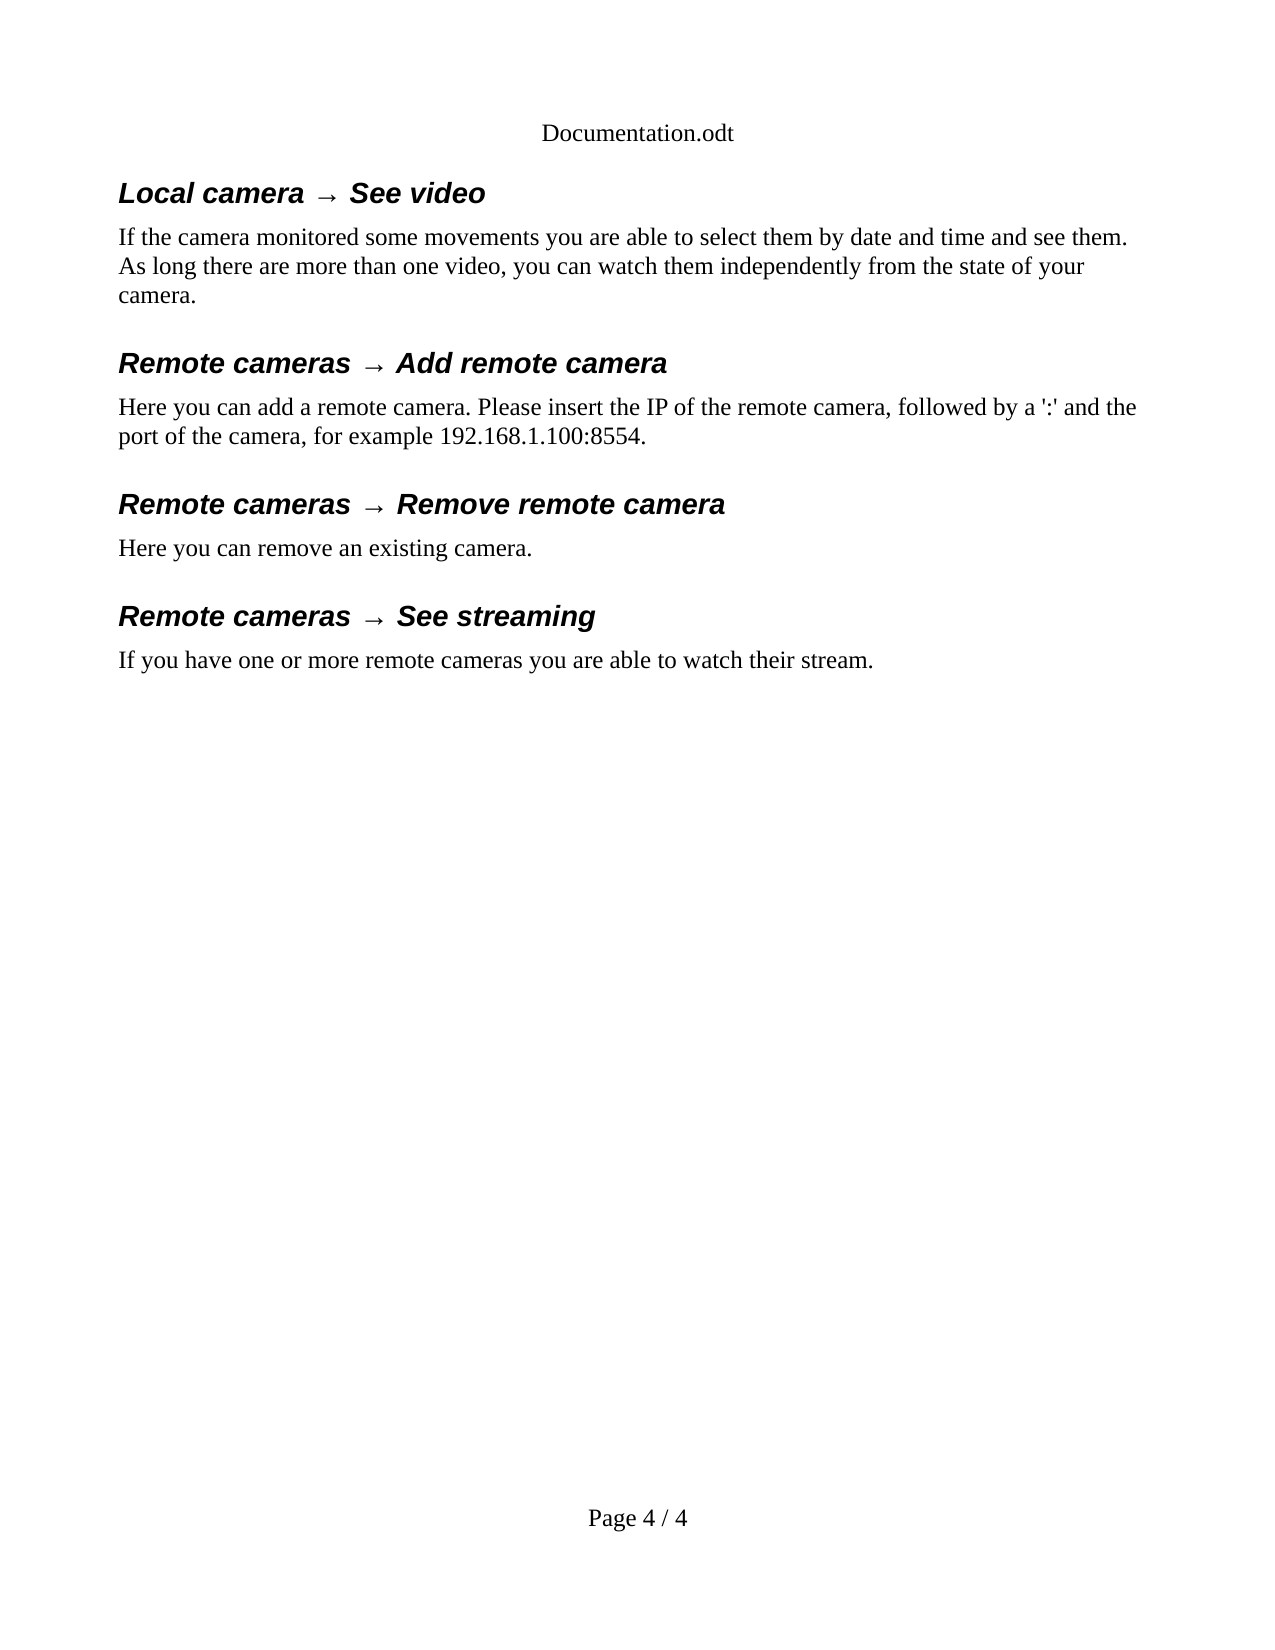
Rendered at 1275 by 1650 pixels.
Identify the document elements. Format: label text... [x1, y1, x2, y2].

text If you have one or more remote cameras you are able to watch their stream. [118, 646, 1157, 674]
text If the camera monitored some movements you are able to select them by date and time and see them. As long there are more than one video, you can watch them independently from the state of your camera. [118, 222, 1157, 309]
text Here you can remove an existing camera. [118, 533, 1157, 562]
subtitle Remote cameras → See streaming [118, 599, 1157, 633]
text Here you can add a remote camera. Please insert the IP of the remote camera, followed by a ':' and the port of the camera, for example 192.168.1.100:8554. [118, 392, 1157, 450]
subtitle Remote cameras → Add remote camera [118, 346, 1157, 380]
subtitle Remote cameras → Remove remote camera [118, 487, 1157, 521]
subtitle Local camera → See video [118, 176, 1157, 210]
